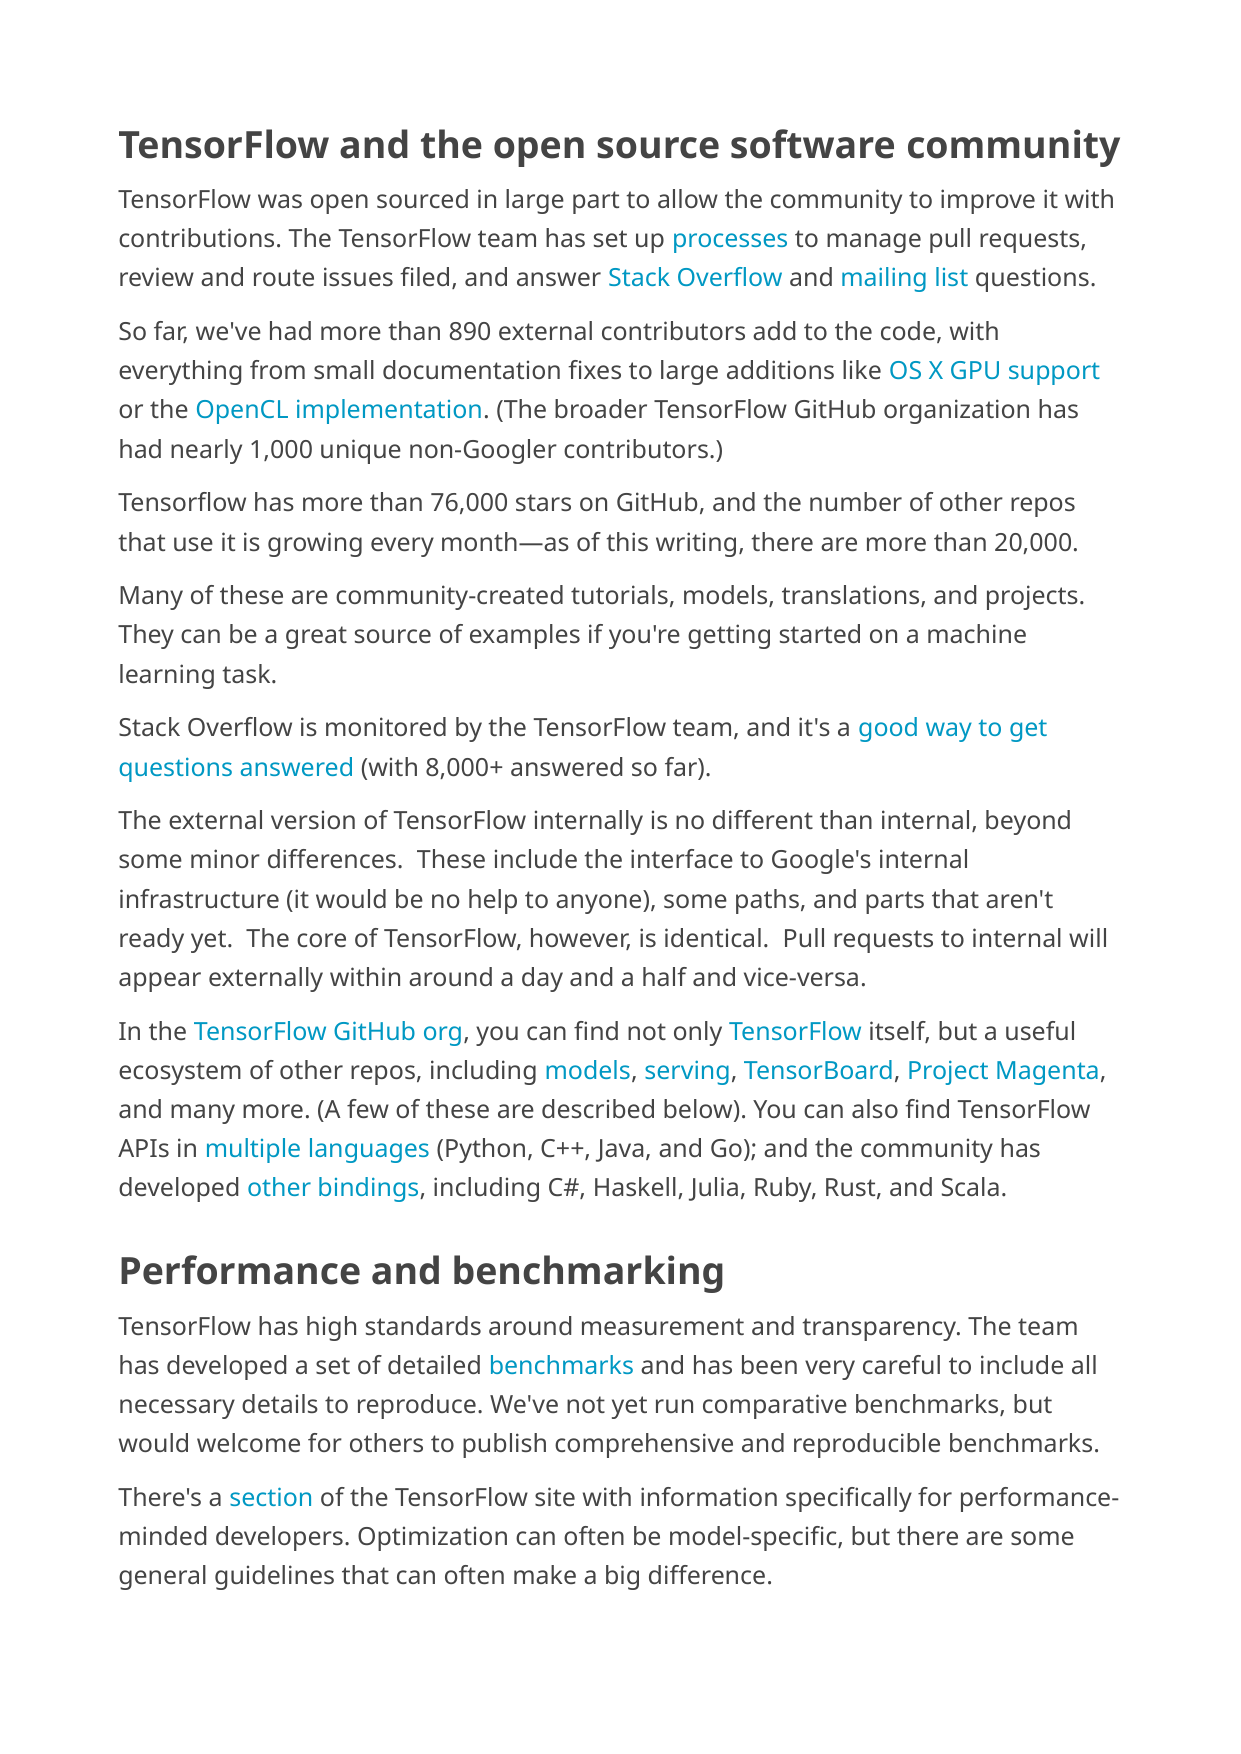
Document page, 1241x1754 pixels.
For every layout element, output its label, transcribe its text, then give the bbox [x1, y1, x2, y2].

text TensorFlow has high standards around measurement and transparency. The team has developed a set of detailed benchmarks and has been very careful to include all necessary details to reproduce. We've not yet run comparative benchmarks, but would welcome for others to publish comprehensive and reproducible benchmarks. [118, 1308, 1122, 1460]
text Tensorflow has more than 76,000 stars on GitHub, and the number of other repos that use it is growing every month—as of this writing, there are more than 20,000. [118, 485, 1122, 558]
text Stack Overflow is monitored by the TensorFlow team, and it's a good way to get questions answered (with 8,000+ answered so far). [118, 710, 1122, 783]
text Many of these are community-created tutorials, models, translations, and projects. They can be a great source of examples if you're getting started on a machine learning task. [118, 578, 1122, 690]
text So far, we've had more than 890 external contributors add to the code, with everything from small documentation fixes to large additions like OS X GPU support or the OpenCL implementation. (The broader TensorFlow GitHub organization has had nearly 1,000 unique non-Googler contributors.) [118, 314, 1122, 465]
text In the TensorFlow GitHub org, you can find not only TensorFlow itself, but a useful ecosystem of other repos, including models, serving, TensorBoard, Project Magenta, and many more. (A few of these are described below). You can also find TensorFlow APIs in multiple languages (Python, C++, Java, and Go); and the community has developed other bindings, including C#, Haskell, Julia, Ruby, Rust, and Scala. [118, 1013, 1122, 1204]
text The external version of TensorFlow internally is no different than internal, beyond some minor differences. These include the interface to Google's internal infrastructure (it would be no help to anyone), some paths, and parts that aren't ready yet. The core of TensorFlow, however, is identical. Pull requests to internal will appear externally within around a day and a half and vice-versa. [118, 803, 1122, 994]
text There's a section of the TensorFlow site with information specifically for performance-minded developers. Optimization can often be model-specific, but there are some general guidelines that can often make a big difference. [118, 1479, 1122, 1592]
subtitle TensorFlow and the open source software community [118, 118, 1122, 169]
subtitle Performance and benchmarking [118, 1244, 1122, 1296]
text TensorFlow was open sourced in large part to allow the community to improve it with contributions. The TensorFlow team has set up processes to manage pull requests, review and route issues filed, and answer Stack Overflow and mailing list questions. [118, 182, 1122, 294]
